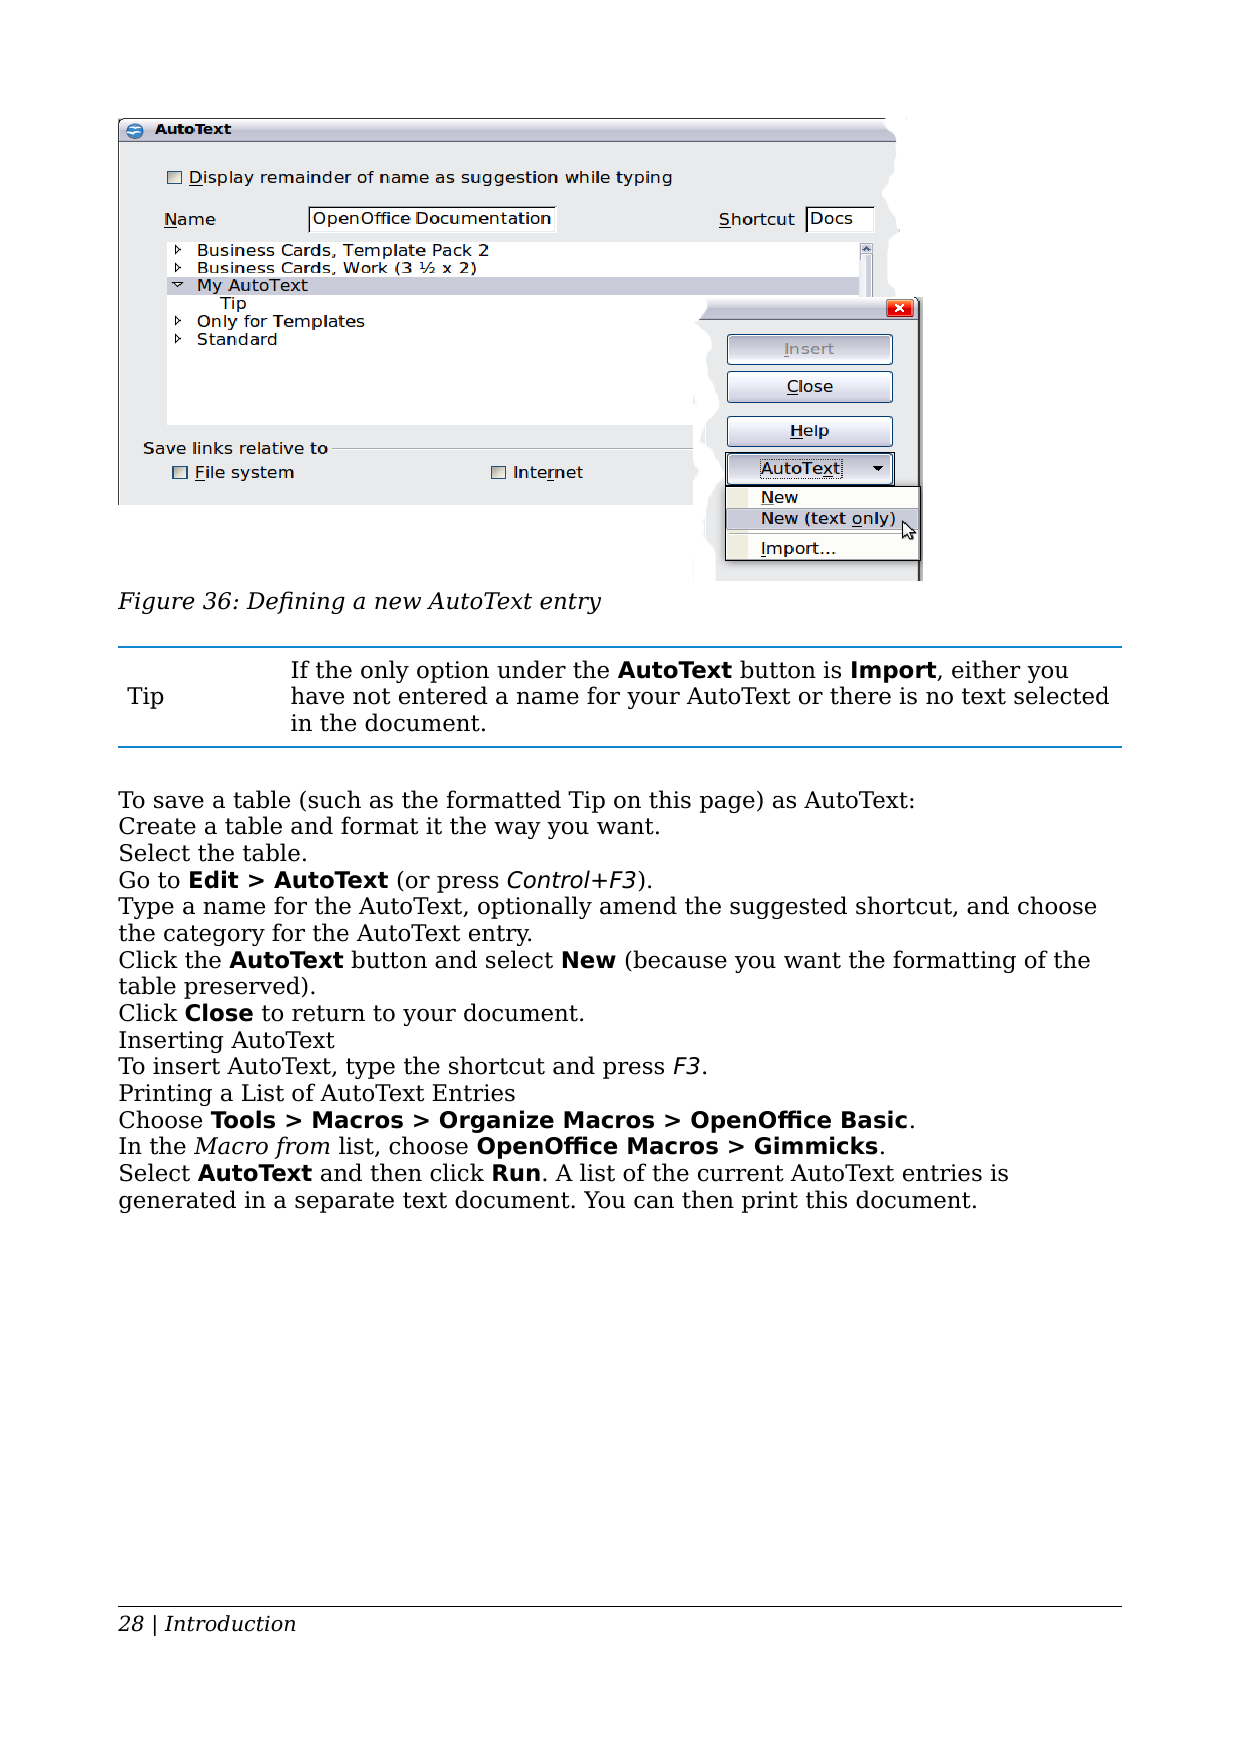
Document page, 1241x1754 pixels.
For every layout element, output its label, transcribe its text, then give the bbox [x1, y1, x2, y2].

text Figure 36: Defining a new AutoText entry [118, 588, 926, 615]
text Printing a List of AutoText Entries [118, 1080, 1122, 1107]
text Click Close to return to your document. [118, 1000, 1122, 1027]
text To save a table (such as the formatted Tip on this page) as AutoText: [118, 787, 1122, 813]
text Inserting AutoText [118, 1027, 1122, 1053]
text Type a name for the AutoText, optionally amend the suggested shortcut, and choose the category for the AutoText entry. [118, 893, 1122, 947]
table_header Tip [118, 648, 281, 746]
text Select the table. [118, 840, 1122, 867]
text Choose Tools > Macros > Organize Macros > OpenOffice Basic. [118, 1107, 1122, 1133]
text To insert AutoText, type the shortcut and press F3. [118, 1053, 1122, 1080]
table_header If the only option under the AutoText button is Import, either you have not entered a name for your AutoText or there is no text selected in the document. [281, 648, 1122, 746]
text Click the AutoText button and select New (because you want the formatting of the table preserved). [118, 947, 1122, 1000]
picture [118, 118, 926, 582]
text Select AutoText and then click Run. A list of the current AutoText entries is generated in a separate text document. You can then print this document. [118, 1160, 1122, 1213]
text In the Macro from list, choose OpenOffice Macros > Gimmicks. [118, 1133, 1122, 1160]
text Create a table and format it the way you want. [118, 813, 1122, 840]
text Go to Edit > AutoText (or press Control+F3). [118, 867, 1122, 893]
